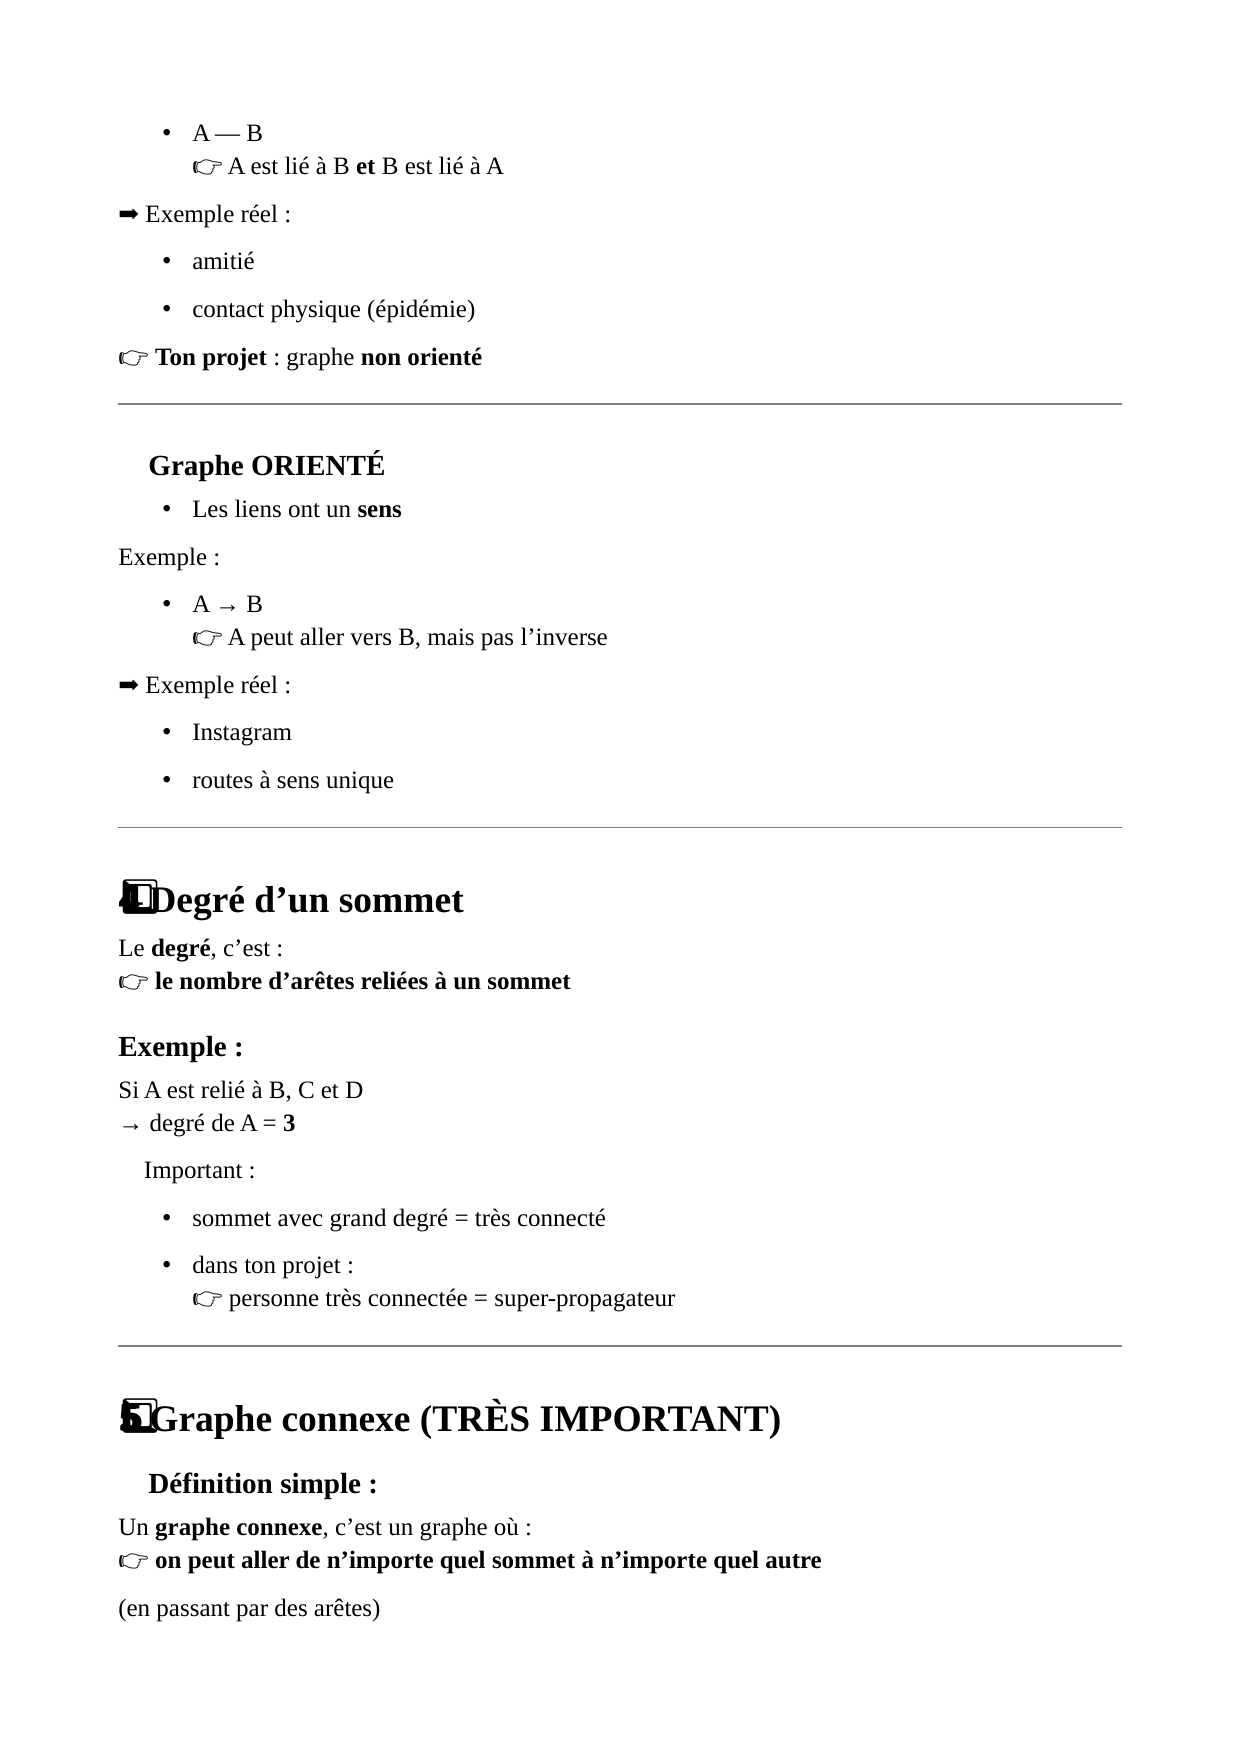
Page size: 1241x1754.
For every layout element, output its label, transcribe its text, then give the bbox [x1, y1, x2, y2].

list contact physique (épidémie) [162, 294, 1122, 323]
text Un graphe connexe, c’est un graphe où : 👉 on peut aller de n’importe quel sommet à n’importe quel autre [118, 1512, 1122, 1574]
subtitle 5️⃣ Graphe connexe (TRÈS IMPORTANT) [118, 1396, 1122, 1439]
list dans ton projet : 👉 personne très connectée = super-propagateur [162, 1251, 1122, 1312]
list Les liens ont un sens [162, 494, 1122, 523]
list routes à sens unique [162, 765, 1122, 794]
text 📌 Important : [118, 1155, 1122, 1184]
text (en passant par des arêtes) [118, 1593, 1122, 1622]
subtitle 4️⃣ Degré d’un sommet [118, 878, 1122, 921]
list A → B 👉 A peut aller vers B, mais pas l’inverse [162, 589, 1122, 651]
list Instagram [162, 717, 1122, 746]
list A — B 👉 A est lié à B et B est lié à A [162, 118, 1122, 180]
subtitle Exemple : [118, 1029, 1122, 1062]
list amitié [162, 246, 1122, 275]
text Exemple : [118, 542, 1122, 570]
subtitle 🔥 Définition simple : [118, 1466, 1122, 1500]
text Le degré, c’est : 👉 le nombre d’arêtes reliées à un sommet [118, 933, 1122, 995]
subtitle 🔸 Graphe ORIENTÉ [118, 448, 1122, 482]
text ➡️ Exemple réel : [118, 670, 1122, 699]
list sommet avec grand degré = très connecté [162, 1203, 1122, 1232]
text 👉 Ton projet : graphe non orienté [118, 342, 1122, 370]
text Si A est relié à B, C et D → degré de A = 3 [118, 1075, 1122, 1136]
text ➡️ Exemple réel : [118, 199, 1122, 227]
